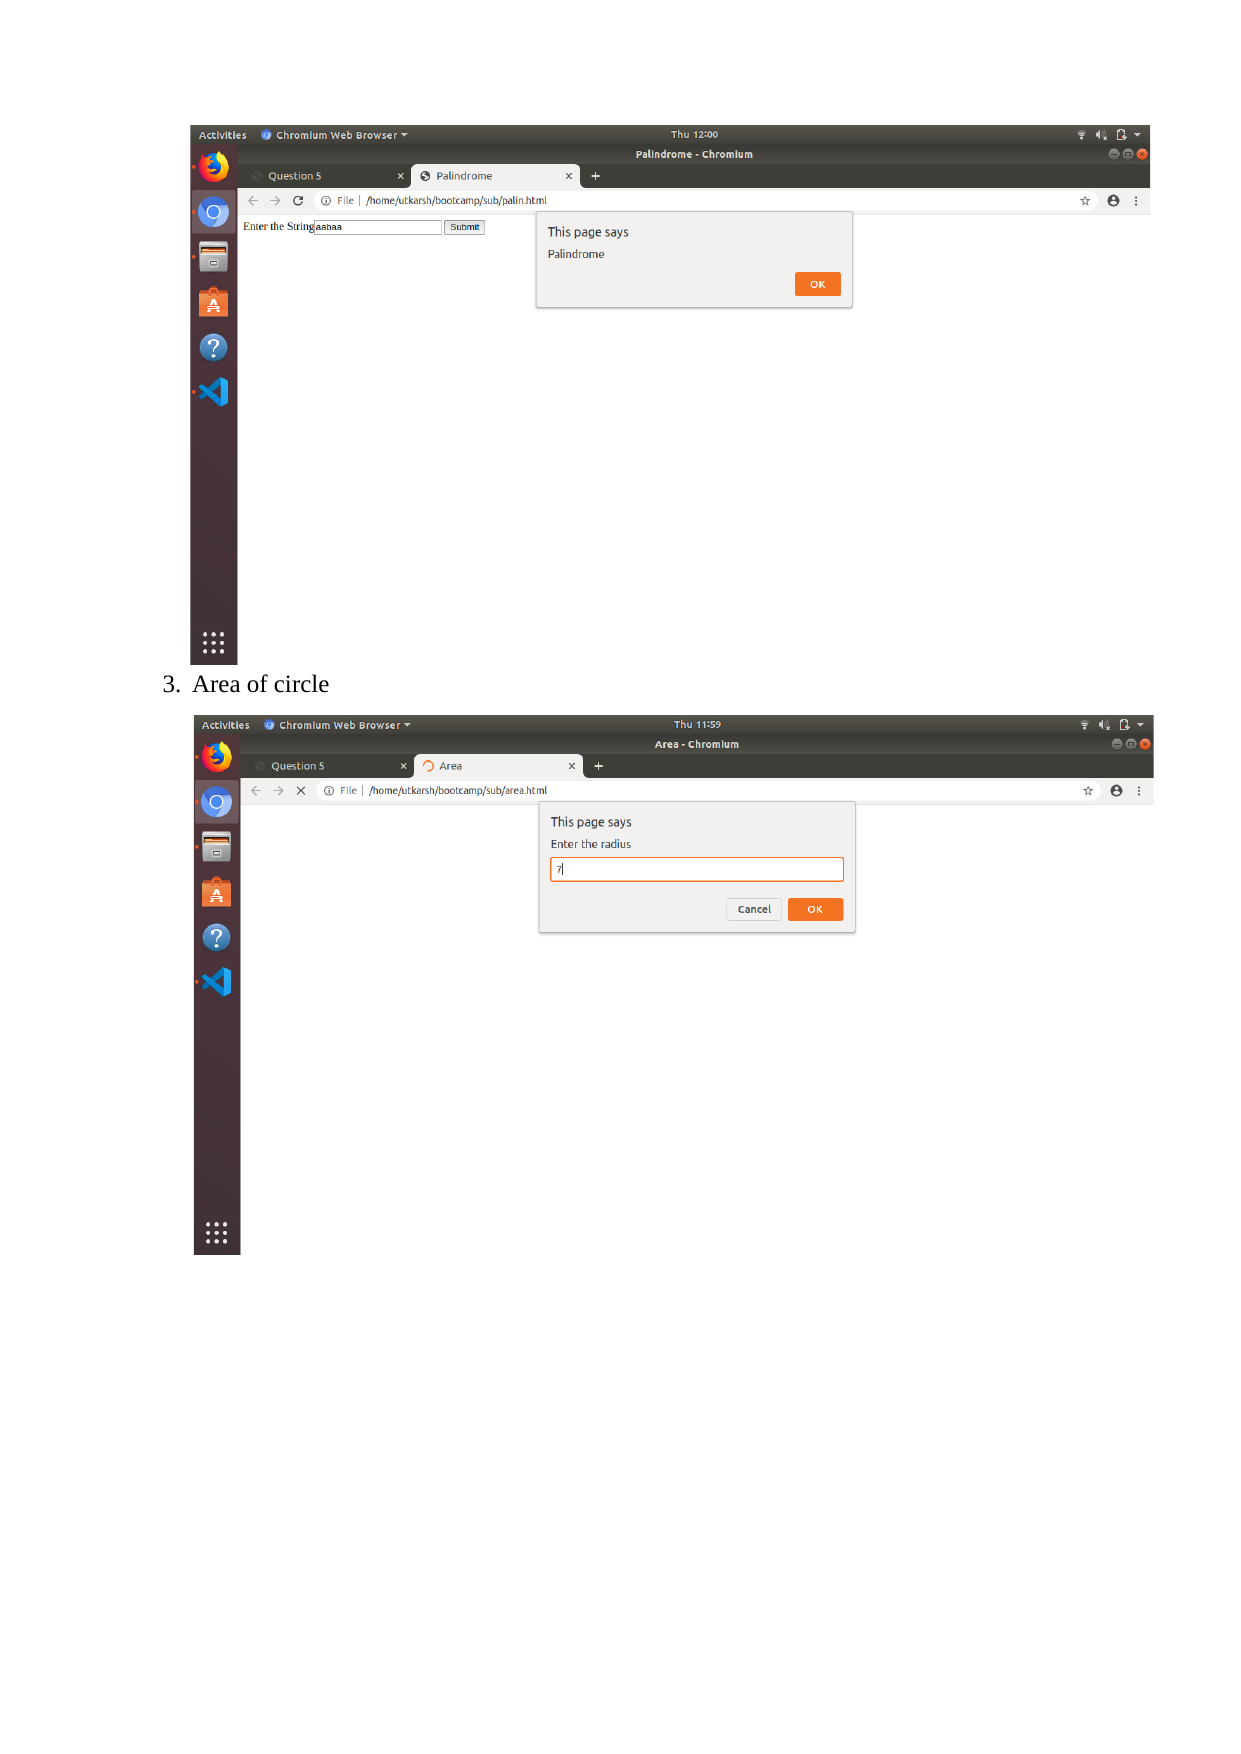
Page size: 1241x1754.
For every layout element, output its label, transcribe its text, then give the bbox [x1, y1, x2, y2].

picture [190, 125, 1151, 665]
list Area of circle [162, 118, 1122, 698]
picture [193, 715, 1154, 1255]
